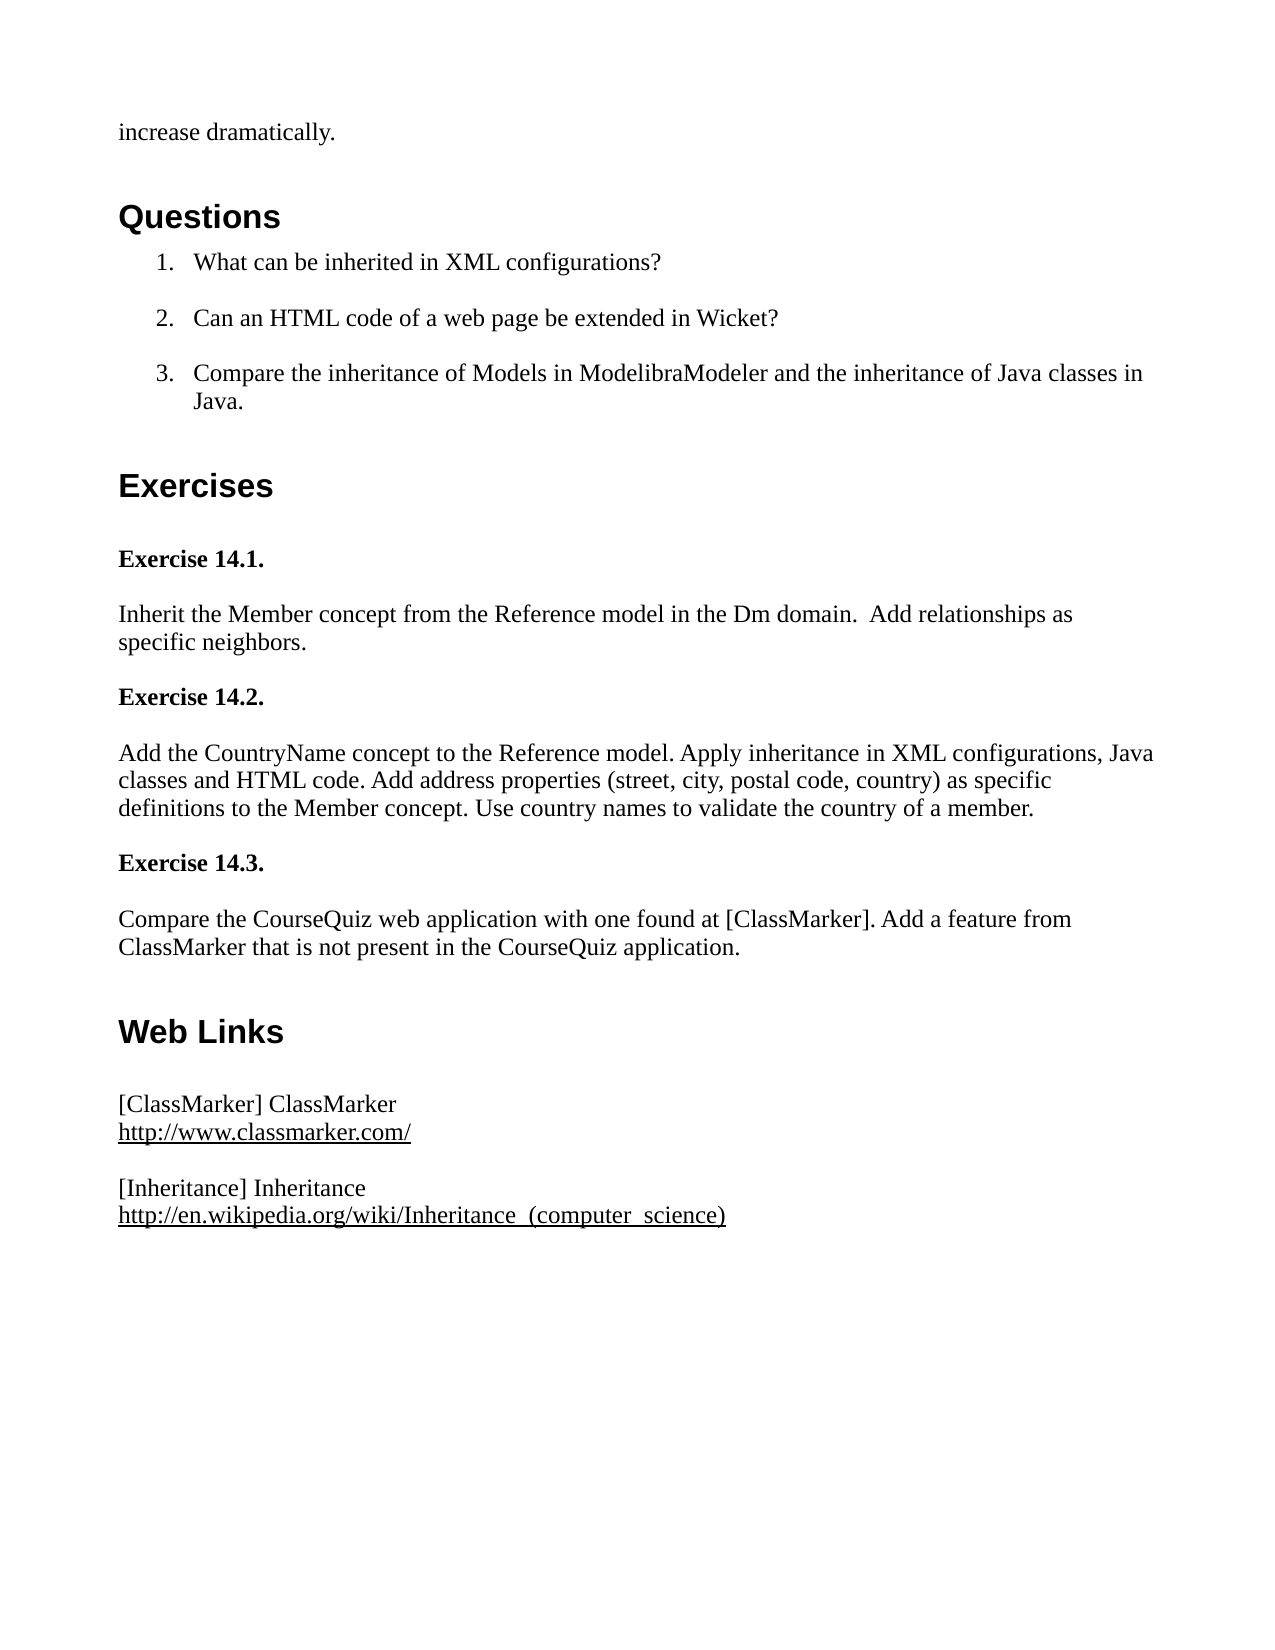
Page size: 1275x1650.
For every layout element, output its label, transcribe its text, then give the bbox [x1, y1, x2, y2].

subtitle Web Links [118, 1013, 1157, 1050]
list What can be inherited in XML configurations? [156, 248, 1157, 276]
list Can an HTML code of a web page be extended in Wicket? [156, 304, 1157, 331]
text increase dramatically. [118, 118, 1157, 146]
text [Inheritance] Inheritance [118, 1174, 1157, 1201]
text Exercise 14.3. [118, 849, 1157, 877]
subtitle Exercises [118, 467, 1157, 504]
text Compare the CourseQuiz web application with one found at [ClassMarker]. Add a feature from ClassMarker that is not present in the CourseQuiz application. [118, 905, 1157, 960]
text Inherit the Member concept from the Reference model in the Dm domain. Add relationships as specific neighbors. [118, 600, 1157, 656]
text http://en.wikipedia.org/wiki/Inheritance_(computer_science) [118, 1201, 1157, 1229]
subtitle Questions [118, 198, 1157, 236]
text Exercise 14.2. [118, 683, 1157, 711]
text Add the CountryName concept to the Reference model. Apply inheritance in XML configurations, Java classes and HTML code. Add address properties (street, city, postal code, country) as specific definitions to the Member concept. Use country names to validate the country of a member. [118, 739, 1157, 822]
text http://www.classmarker.com/ [118, 1118, 1157, 1146]
text [ClassMarker] ClassMarker [118, 1091, 1157, 1118]
text Exercise 14.1. [118, 545, 1157, 572]
list Compare the inheritance of Models in ModelibraModeler and the inheritance of Java classes in Java. [156, 359, 1157, 414]
